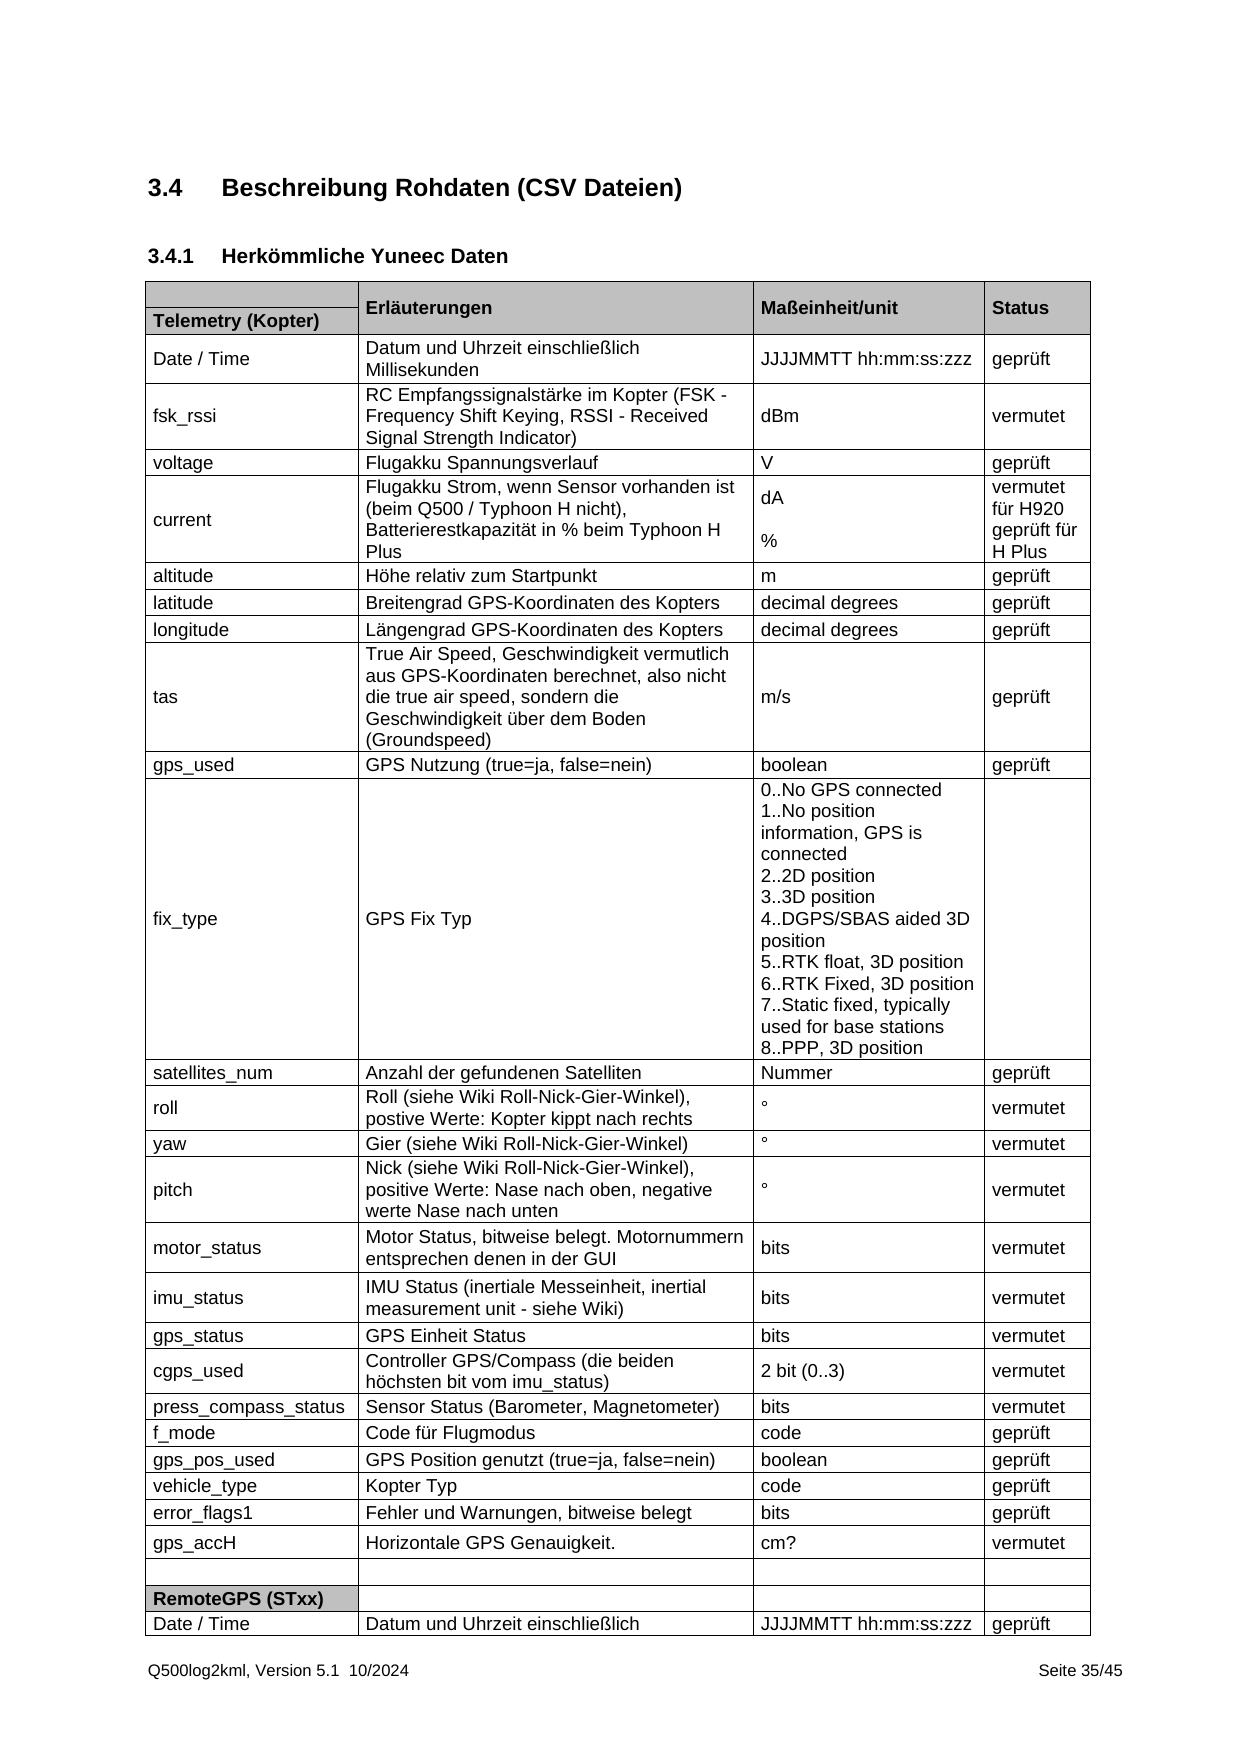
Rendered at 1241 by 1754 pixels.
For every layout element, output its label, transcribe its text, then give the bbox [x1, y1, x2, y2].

table_cell ° [754, 1131, 984, 1156]
table_cell [359, 1559, 753, 1585]
table_cell Date / Time [146, 1612, 358, 1635]
table_cell RemoteGPS (STxx) [146, 1586, 358, 1611]
table_cell m [754, 563, 984, 589]
table_cell vermutet [985, 1086, 1090, 1129]
table_cell altitude [146, 563, 358, 589]
table_cell GPS Einheit Status [359, 1323, 753, 1348]
table_cell geprüft [985, 1500, 1090, 1525]
table_cell gps_pos_used [146, 1447, 358, 1472]
table_cell vermutet [985, 384, 1090, 448]
table_cell bits [754, 1273, 984, 1322]
table_cell vermutet [985, 1157, 1090, 1222]
table_cell Datum und Uhrzeit einschließlich Millisekunden [359, 335, 753, 383]
table_cell Gier (siehe Wiki Roll-Nick-Gier-Winkel) [359, 1131, 753, 1156]
table_header Erläuterungen [359, 282, 753, 334]
table_cell vermutet [985, 1323, 1090, 1348]
table_cell fix_type [146, 779, 358, 1059]
table_cell IMU Status (inertiale Messeinheit, inertial measurement unit - siehe Wiki) [359, 1273, 753, 1322]
table_cell bits [754, 1223, 984, 1272]
table_cell dBm [754, 384, 984, 448]
table_cell yaw [146, 1131, 358, 1156]
table_cell GPS Fix Typ [359, 779, 753, 1059]
table_cell decimal degrees [754, 616, 984, 642]
table_cell Anzahl der gefundenen Satelliten [359, 1060, 753, 1085]
table_cell imu_status [146, 1273, 358, 1322]
table_cell m/s [754, 643, 984, 751]
table_cell decimal degrees [754, 590, 984, 615]
table_cell bits [754, 1323, 984, 1348]
table_cell True Air Speed, Geschwindigkeit vermutlich aus GPS-Koordinaten berechnet, also nicht die true air speed, sondern die Geschwindigkeit über dem Boden (Groundspeed) [359, 643, 753, 751]
table_cell geprüft [985, 643, 1090, 751]
table_cell 0..No GPS connected 1..No position information, GPS is connected 2..2D position 3..3D position 4..DGPS/SBAS aided 3D position 5..RTK float, 3D position 6..RTK Fixed, 3D position 7..Static fixed, typically used for base stations 8..PPP, 3D position [754, 779, 984, 1059]
table_cell Fehler und Warnungen, bitweise belegt [359, 1500, 753, 1525]
table_cell geprüft [985, 616, 1090, 642]
table_cell vermutet [985, 1349, 1090, 1392]
table_cell Date / Time [146, 335, 358, 383]
table_cell geprüft [985, 1447, 1090, 1472]
table_header [146, 282, 358, 307]
table_cell [985, 1559, 1090, 1585]
table_cell tas [146, 643, 358, 751]
table_cell gps_accH [146, 1526, 358, 1558]
table_cell satellites_num [146, 1060, 358, 1085]
table_cell geprüft [985, 335, 1090, 383]
table_cell geprüft [985, 563, 1090, 589]
table_cell vermutet [985, 1394, 1090, 1419]
table_cell geprüft [985, 1060, 1090, 1085]
table_cell gps_status [146, 1323, 358, 1348]
table_cell motor_status [146, 1223, 358, 1272]
table_cell roll [146, 1086, 358, 1129]
table_cell V [754, 450, 984, 475]
table_cell ° [754, 1086, 984, 1129]
table_cell geprüft [985, 1612, 1090, 1635]
table_cell Breitengrad GPS-Koordinaten des Kopters [359, 590, 753, 615]
table_cell Code für Flugmodus [359, 1420, 753, 1446]
table_cell geprüft [985, 450, 1090, 475]
table_cell current [146, 476, 358, 562]
table_cell vermutet für H920 geprüft für H Plus [985, 476, 1090, 562]
table_cell latitude [146, 590, 358, 615]
table_cell [146, 1559, 358, 1585]
table_cell press_compass_status [146, 1394, 358, 1419]
table_cell cgps_used [146, 1349, 358, 1392]
table_cell Flugakku Spannungsverlauf [359, 450, 753, 475]
table_cell vermutet [985, 1526, 1090, 1558]
table_cell error_flags1 [146, 1500, 358, 1525]
table_cell JJJJMMTT hh:mm:ss:zzz [754, 335, 984, 383]
table_cell Längengrad GPS-Koordinaten des Kopters [359, 616, 753, 642]
table_cell Nick (siehe Wiki Roll-Nick-Gier-Winkel), positive Werte: Nase nach oben, negative werte Nase nach unten [359, 1157, 753, 1222]
table_cell 2 bit (0..3) [754, 1349, 984, 1392]
table_cell [359, 1586, 753, 1611]
table_cell geprüft [985, 590, 1090, 615]
table_cell vermutet [985, 1131, 1090, 1156]
table_cell Telemetry (Kopter) [146, 308, 358, 334]
table_cell voltage [146, 450, 358, 475]
table_cell Controller GPS/Compass (die beiden höchsten bit vom imu_status) [359, 1349, 753, 1392]
table_cell Sensor Status (Barometer, Magnetometer) [359, 1394, 753, 1419]
table_cell cm? [754, 1526, 984, 1558]
table_cell vehicle_type [146, 1473, 358, 1499]
table_cell ° [754, 1157, 984, 1222]
table_cell [754, 1559, 984, 1585]
table_cell RC Empfangssignalstärke im Kopter (FSK - Frequency Shift Keying, RSSI - Received Signal Strength Indicator) [359, 384, 753, 448]
table_cell Roll (siehe Wiki Roll-Nick-Gier-Winkel), postive Werte: Kopter kippt nach rechts [359, 1086, 753, 1129]
table_cell Kopter Typ [359, 1473, 753, 1499]
table_cell dA % [754, 476, 984, 562]
table_cell bits [754, 1500, 984, 1525]
table_cell longitude [146, 616, 358, 642]
table_cell GPS Position genutzt (true=ja, false=nein) [359, 1447, 753, 1472]
table_cell bits [754, 1394, 984, 1419]
subtitle Herkömmliche Yuneec Daten [148, 244, 1093, 268]
table_cell JJJJMMTT hh:mm:ss:zzz [754, 1612, 984, 1635]
table_cell Datum und Uhrzeit einschließlich [359, 1612, 753, 1635]
subtitle Beschreibung Rohdaten (CSV Dateien) [148, 173, 1093, 201]
table_cell geprüft [985, 752, 1090, 777]
table_cell pitch [146, 1157, 358, 1222]
table_cell Höhe relativ zum Startpunkt [359, 563, 753, 589]
table_header Status [985, 282, 1090, 334]
table_cell Horizontale GPS Genauigkeit. [359, 1526, 753, 1558]
table_cell fsk_rssi [146, 384, 358, 448]
table_cell GPS Nutzung (true=ja, false=nein) [359, 752, 753, 777]
table_cell boolean [754, 1447, 984, 1472]
table_cell geprüft [985, 1420, 1090, 1446]
table_cell boolean [754, 752, 984, 777]
table_cell gps_used [146, 752, 358, 777]
table_header Maßeinheit/unit [754, 282, 984, 334]
table_cell f_mode [146, 1420, 358, 1446]
table_cell Motor Status, bitweise belegt. Motornummern entsprechen denen in der GUI [359, 1223, 753, 1272]
table_cell vermutet [985, 1223, 1090, 1272]
table_cell Nummer [754, 1060, 984, 1085]
table_cell vermutet [985, 1273, 1090, 1322]
table_cell [754, 1586, 984, 1611]
table_cell [985, 1586, 1090, 1611]
table_cell [985, 779, 1090, 1059]
table_cell Flugakku Strom, wenn Sensor vorhanden ist (beim Q500 / Typhoon H nicht), Batterierestkapazität in % beim Typhoon H Plus [359, 476, 753, 562]
table_cell geprüft [985, 1473, 1090, 1499]
table_cell code [754, 1473, 984, 1499]
table_cell code [754, 1420, 984, 1446]
